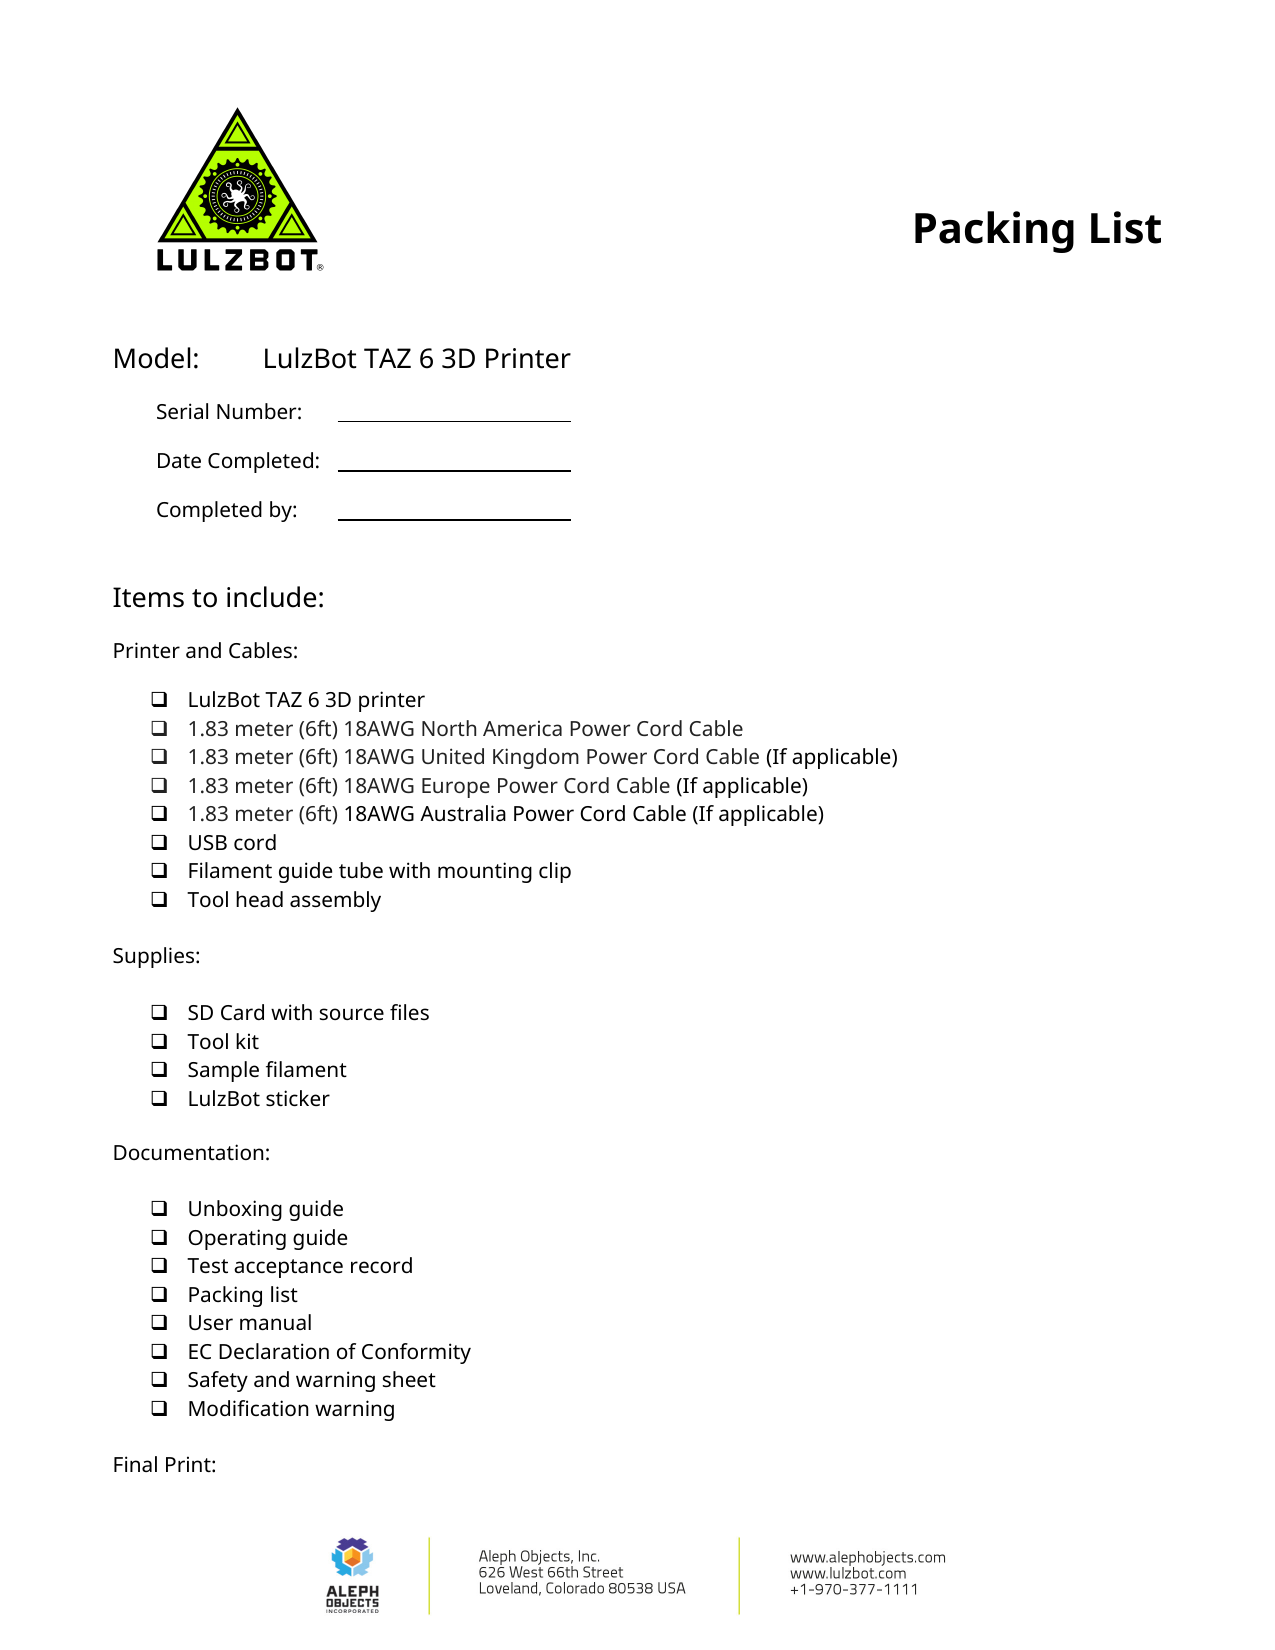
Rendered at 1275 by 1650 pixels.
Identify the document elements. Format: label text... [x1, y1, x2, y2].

list 1.83 meter (6ft) 18AWG North America Power Cord Cable [150, 714, 1162, 742]
text Items to include: [112, 544, 1181, 616]
list Operating guide [150, 1223, 1162, 1251]
text Documentation: [112, 1138, 1181, 1166]
text Serial Number: [112, 397, 1162, 425]
list LulzBot TAZ 6 3D printer [150, 686, 1181, 714]
list Tool head assembly [150, 885, 1181, 913]
list Modification warning [150, 1394, 1162, 1422]
list Filament guide tube with mounting clip [150, 856, 1181, 885]
picture [146, 96, 335, 286]
list 1.83 meter (6ft) 18AWG United Kingdom Power Cord Cable (If applicable) [150, 742, 1162, 771]
list Packing list [150, 1280, 1162, 1308]
list Sample filament [150, 1055, 1162, 1084]
picture [0, 1500, 1275, 1650]
list Unboxing guide [150, 1194, 1162, 1223]
list User manual [150, 1308, 1162, 1337]
list Safety and warning sheet [150, 1365, 1162, 1394]
text Final Print: [112, 1451, 1181, 1479]
list EC Declaration of Conformity [150, 1337, 1162, 1365]
list 1.83 meter (6ft) 18AWG Australia Power Cord Cable (If applicable) [150, 799, 1162, 828]
list 1.83 meter (6ft) 18AWG Europe Power Cord Cable (If applicable) [150, 771, 1162, 799]
list LulzBot sticker [150, 1084, 1162, 1112]
text Supplies: [112, 942, 1181, 970]
text Model: LulzBot TAZ 6 3D Printer [112, 339, 1162, 376]
list SD Card with source files [150, 998, 1181, 1027]
list USB cord [150, 828, 1162, 856]
text Printer and Cables: [112, 636, 1181, 665]
text Completed by: [112, 495, 1181, 524]
list Test acceptance record [150, 1251, 1162, 1280]
list Tool kit [150, 1027, 1181, 1055]
text Date Completed: [112, 446, 1162, 474]
